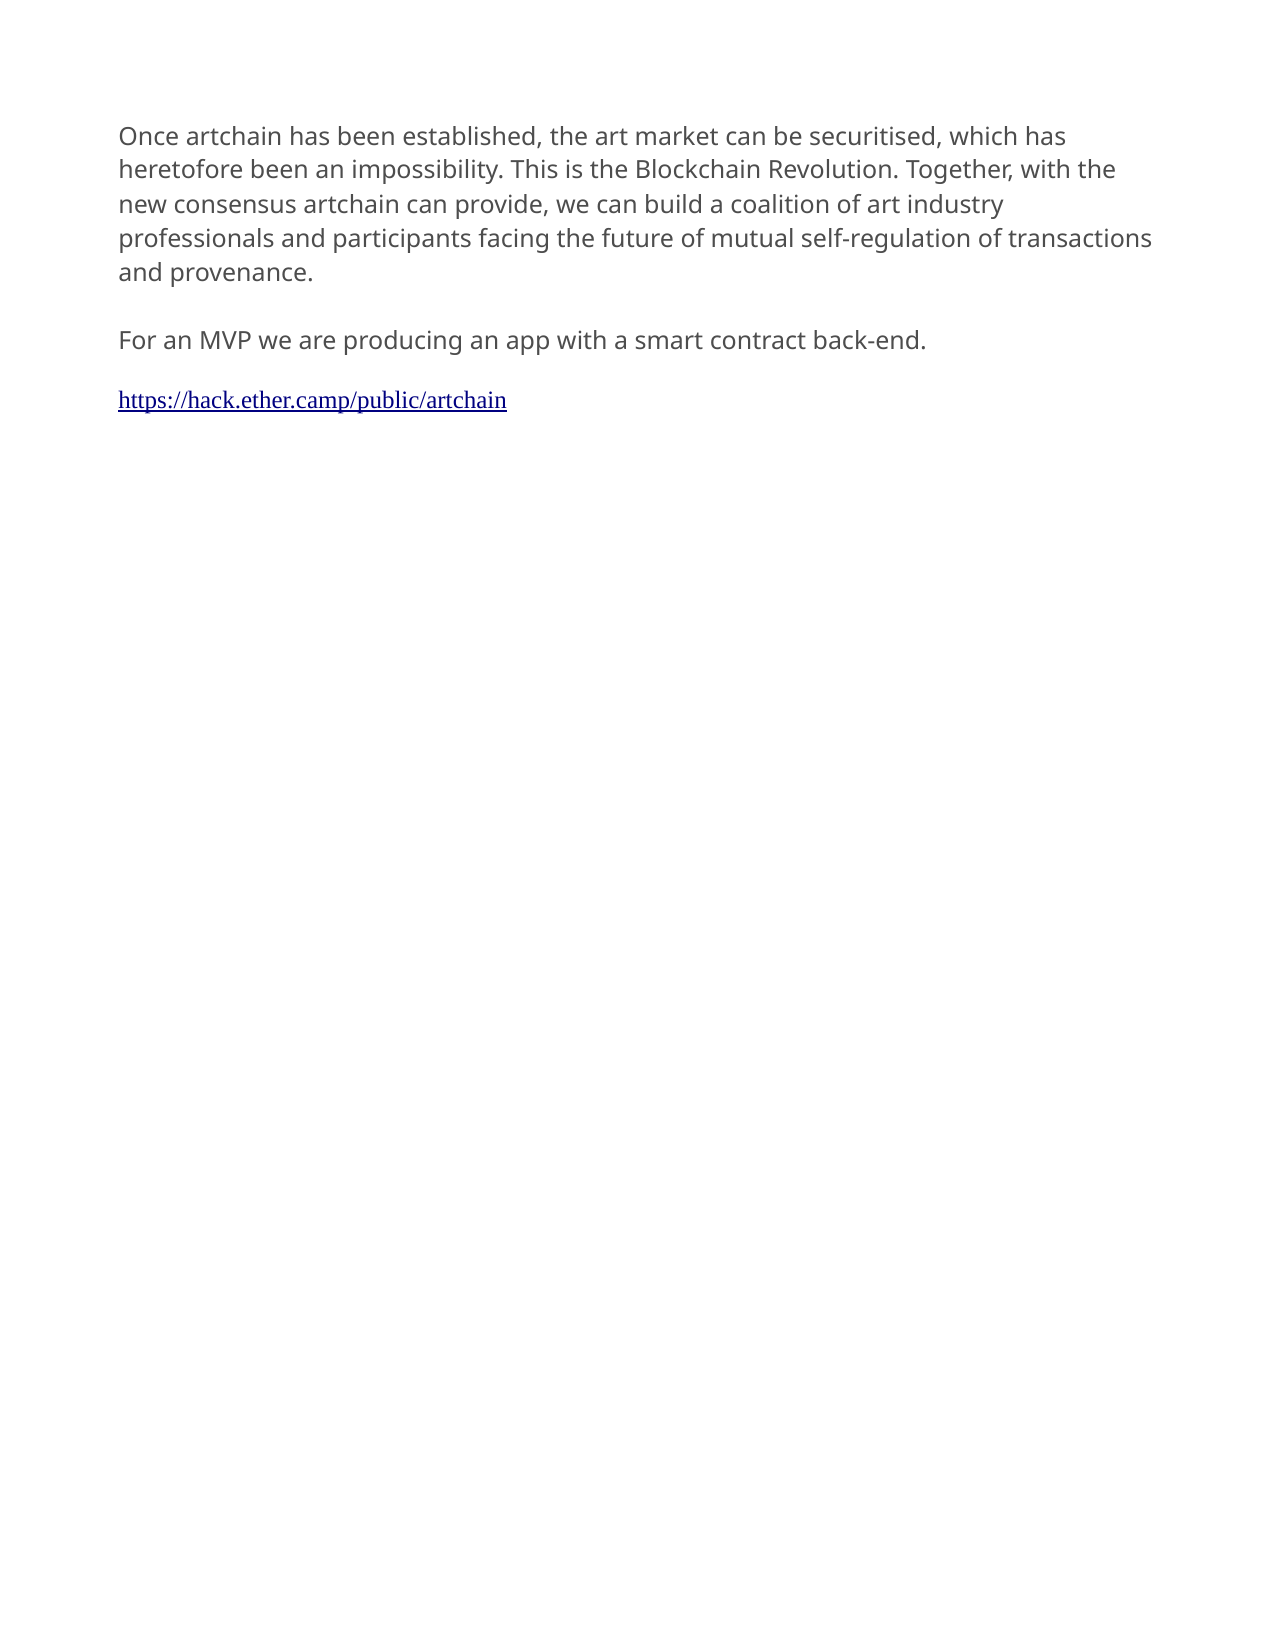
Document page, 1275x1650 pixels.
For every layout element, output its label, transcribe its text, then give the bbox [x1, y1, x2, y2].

text https://hack.ether.camp/public/artchain [118, 357, 1157, 414]
text Once artchain has been established, the art market can be securitised, which has heretofore been an impossibility. This is the Blockchain Revolution. Together, with the new consensus artchain can provide, we can build a coalition of art industry professionals and participants facing the future of mutual self-regulation of transactions and provenance. [118, 118, 1157, 288]
text For an MVP we are producing an app with a smart contract back-end. [118, 322, 1157, 357]
